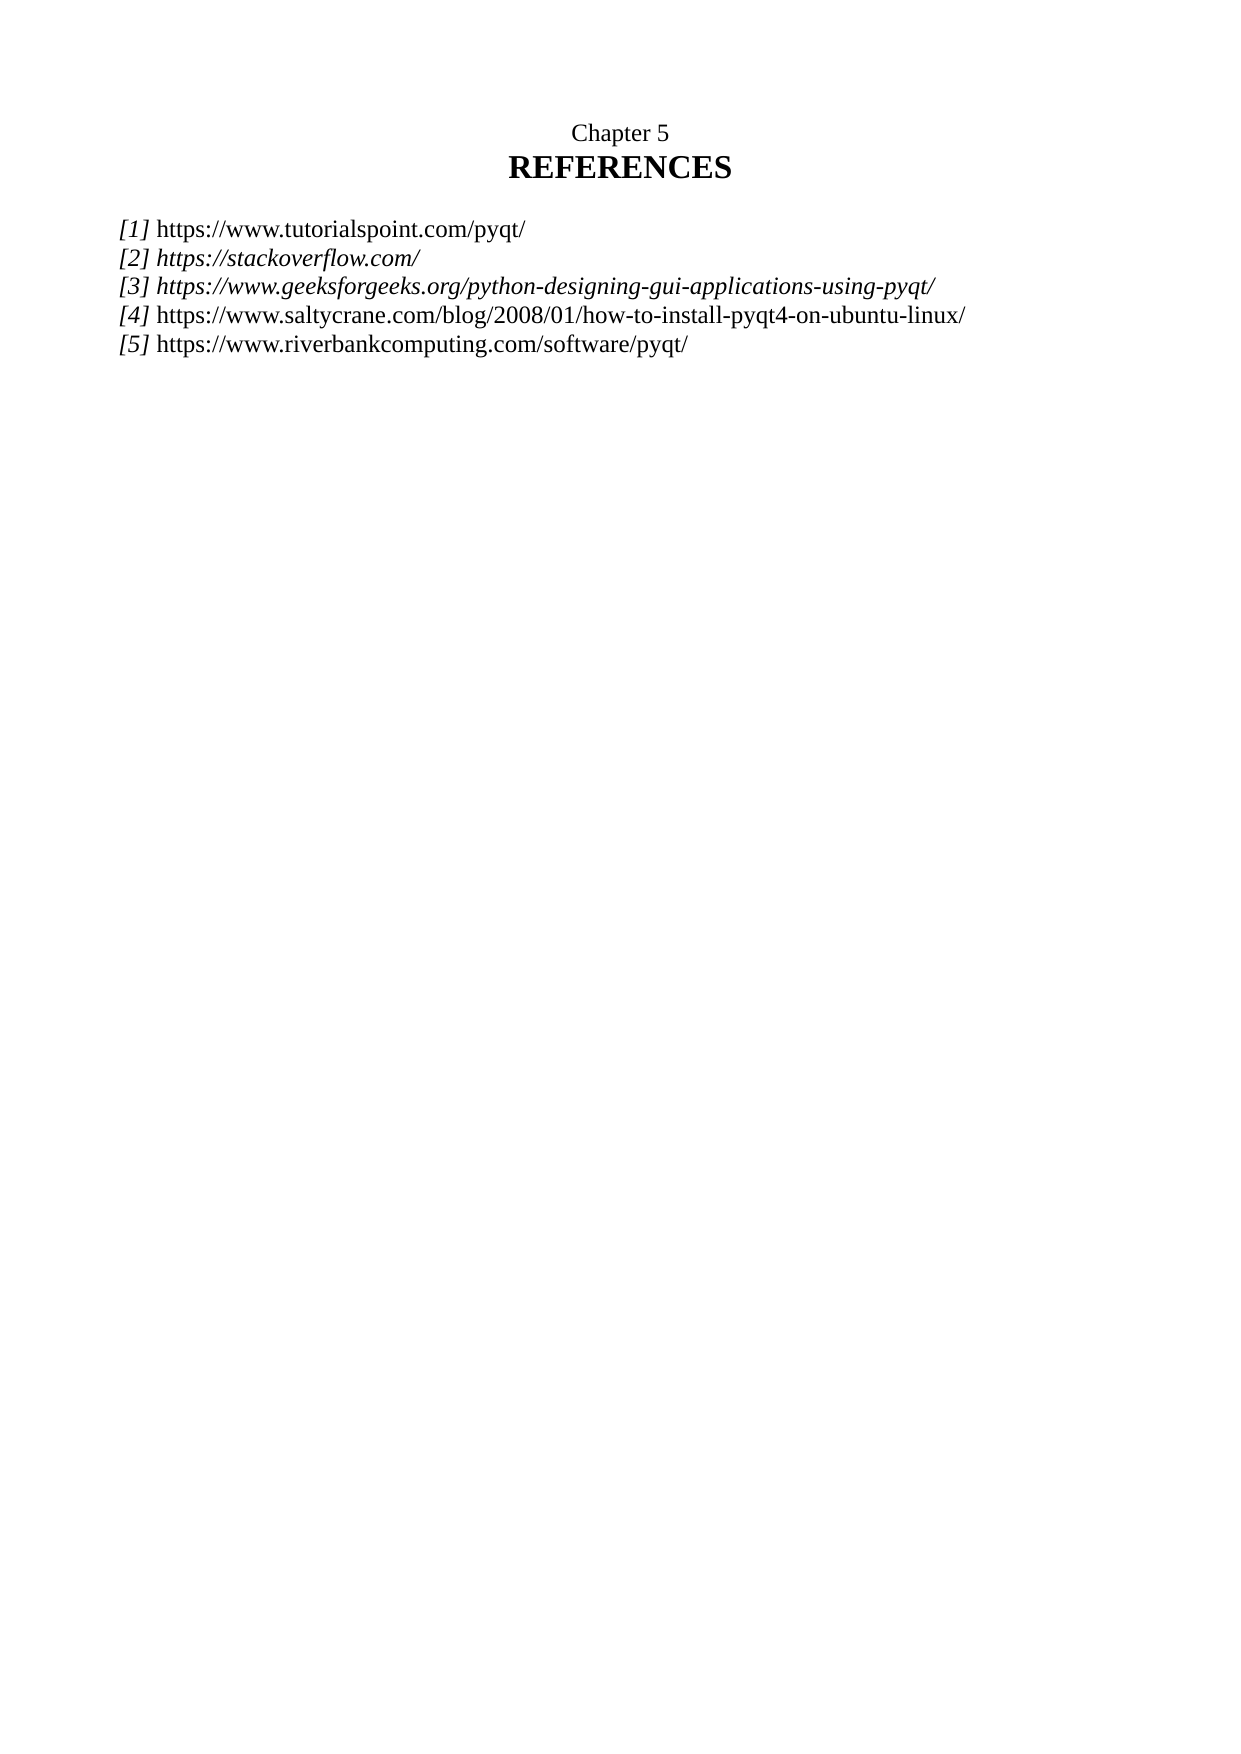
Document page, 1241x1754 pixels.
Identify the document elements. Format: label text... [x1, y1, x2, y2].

text Chapter 5 [118, 118, 1122, 147]
text [1] https://www.tutorialspoint.com/pyqt/ [118, 214, 1122, 243]
text [4] https://www.saltycrane.com/blog/2008/01/how-to-install-pyqt4-on-ubuntu-linux/ [118, 300, 1122, 329]
text [3] https://www.geeksforgeeks.org/python-designing-gui-applications-using-pyqt/ [118, 271, 1122, 300]
text REFERENCES [118, 147, 1122, 185]
text [5] https://www.riverbankcomputing.com/software/pyqt/ [118, 329, 1122, 358]
text [2] https://stackoverflow.com/ [118, 243, 1122, 271]
